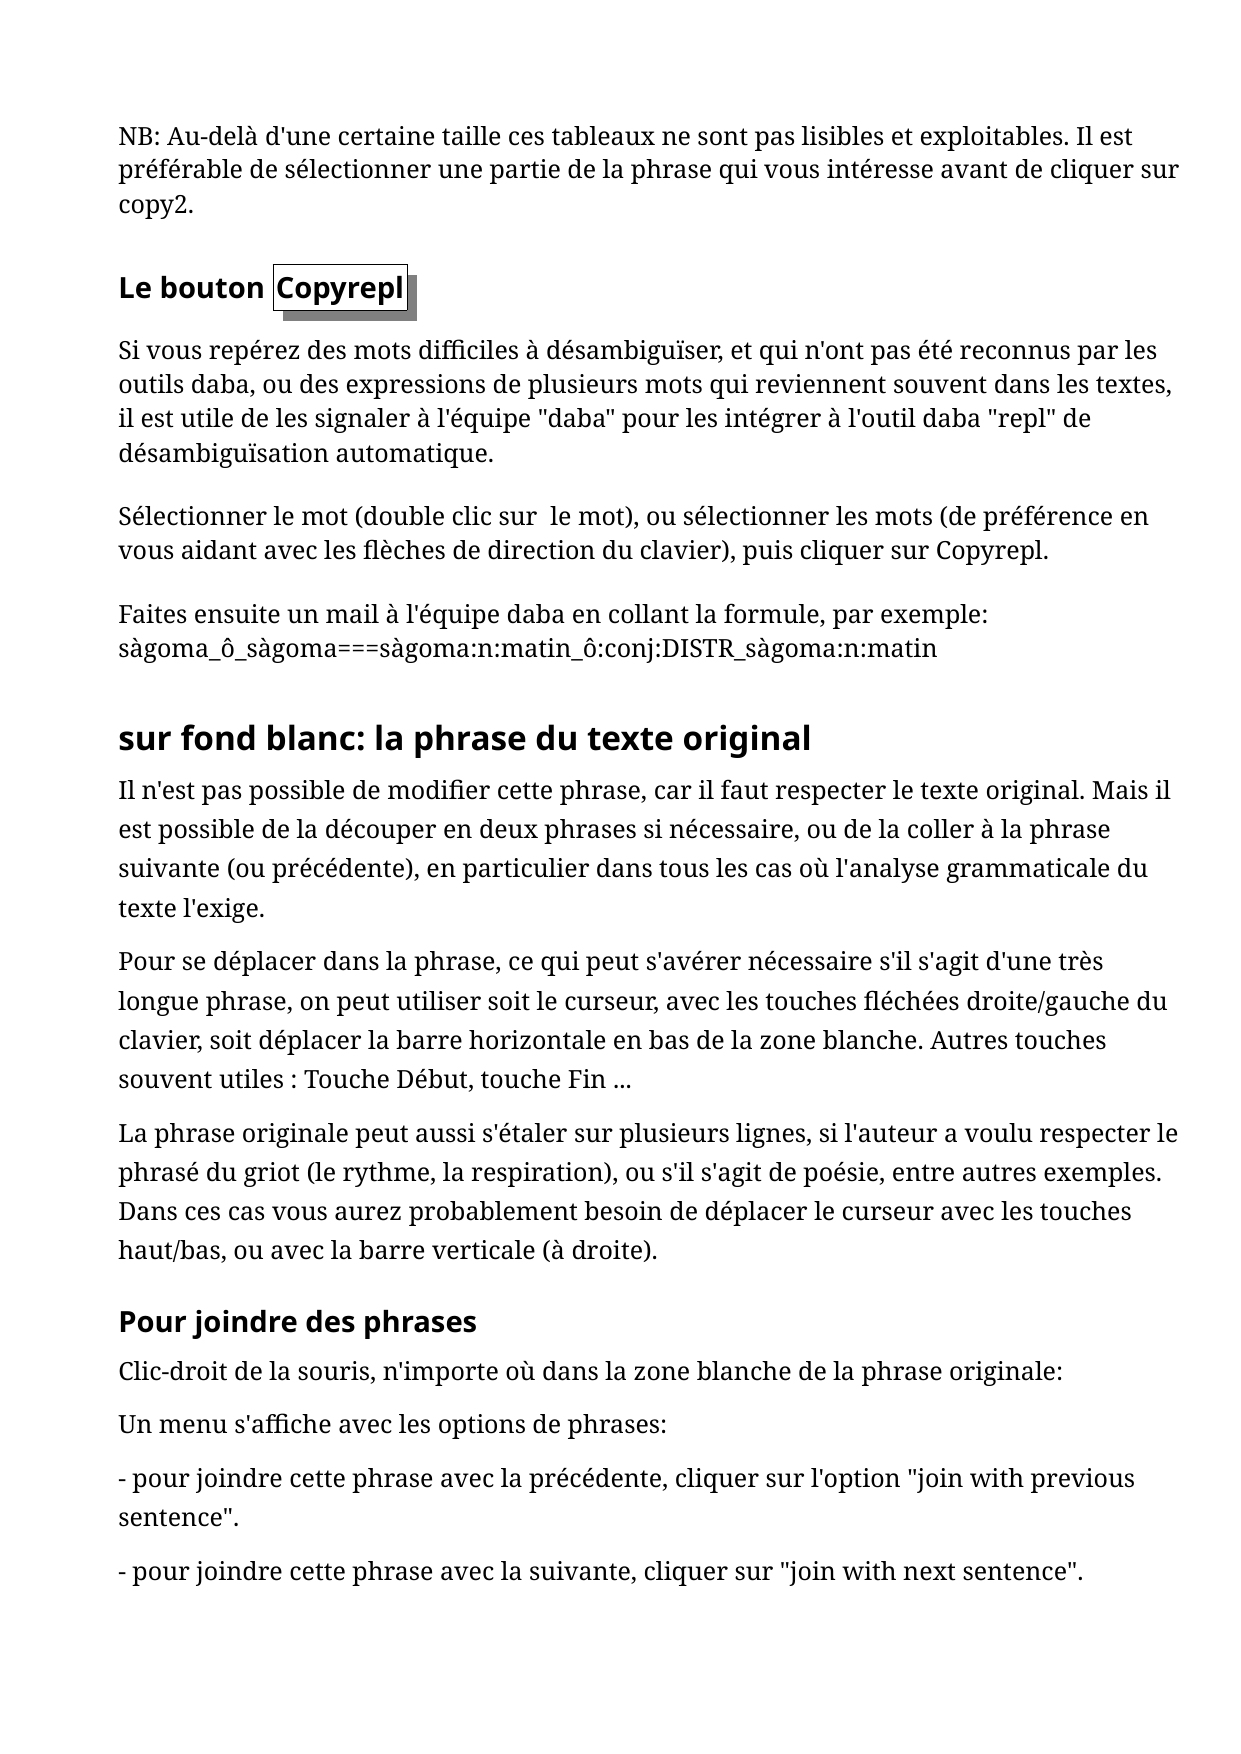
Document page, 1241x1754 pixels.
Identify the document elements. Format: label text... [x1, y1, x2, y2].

text Sélectionner le mot (double clic sur le mot), ou sélectionner les mots (de préférence en vous aidant avec les flèches de direction du clavier), puis cliquer sur Copyrepl. [118, 499, 1181, 567]
text Un menu s'affiche avec les options de phrases: [118, 1407, 1181, 1441]
subtitle sur fond blanc: la phrase du texte original [118, 715, 1181, 760]
text Faites ensuite un mail à l'équipe daba en collant la formule, par exemple: sàgoma_ô_sàgoma===sàgoma:n:matin_ô:conj:DISTR_sàgoma:n:matin [118, 596, 1181, 664]
text - pour joindre cette phrase avec la précédente, cliquer sur l'option "join with previous sentence". [118, 1461, 1181, 1534]
text - pour joindre cette phrase avec la suivante, cliquer sur "join with next sentence". [118, 1554, 1181, 1588]
text La phrase originale peut aussi s'étaler sur plusieurs lignes, si l'auteur a voulu respecter le phrasé du griot (le rythme, la respiration), ou s'il s'agit de poésie, entre autres exemples. Dans ces cas vous aurez probablement besoin de déplacer le curseur avec les touches haut/bas, ou avec la barre verticale (à droite). [118, 1115, 1181, 1267]
text Si vous repérez des mots difficiles à désambiguïser, et qui n'ont pas été reconnus par les outils daba, ou des expressions de plusieurs mots qui reviennent souvent dans les textes, il est utile de les signaler à l'équipe "daba" pour les intégrer à l'outil daba "repl" de désambiguïsation automatique. [118, 333, 1181, 469]
text Il n'est pas possible de modifier cette phrase, car il faut respecter le texte original. Mais il est possible de la découper en deux phrases si nécessaire, ou de la coller à la phrase suivante (ou précédente), en particulier dans tous les cas où l'analyse grammaticale du texte l'exige. [118, 773, 1181, 924]
subtitle Le bouton Copyrepl [118, 264, 283, 321]
text Pour se déplacer dans la phrase, ce qui peut s'avérer nécessaire s'il s'agit d'une très longue phrase, on peut utiliser soit le curseur, avec les touches fléchées droite/gauche du clavier, soit déplacer la barre horizontale en bas de la zone blanche. Autres touches souvent utiles : Touche Début, touche Fin ... [118, 944, 1181, 1096]
text Clic-droit de la souris, n'importe où dans la zone blanche de la phrase originale: [118, 1353, 1181, 1387]
subtitle Pour joindre des phrases [118, 1301, 1181, 1341]
subtitle Le bouton Copyrepl [274, 265, 407, 310]
text NB: Au-delà d'une certaine taille ces tableaux ne sont pas lisibles et exploitables. Il est préférable de sélectionner une partie de la phrase qui vous intéresse avant de cliquer sur copy2. [118, 118, 1181, 220]
subtitle Le bouton Copyrepl [408, 264, 1181, 321]
